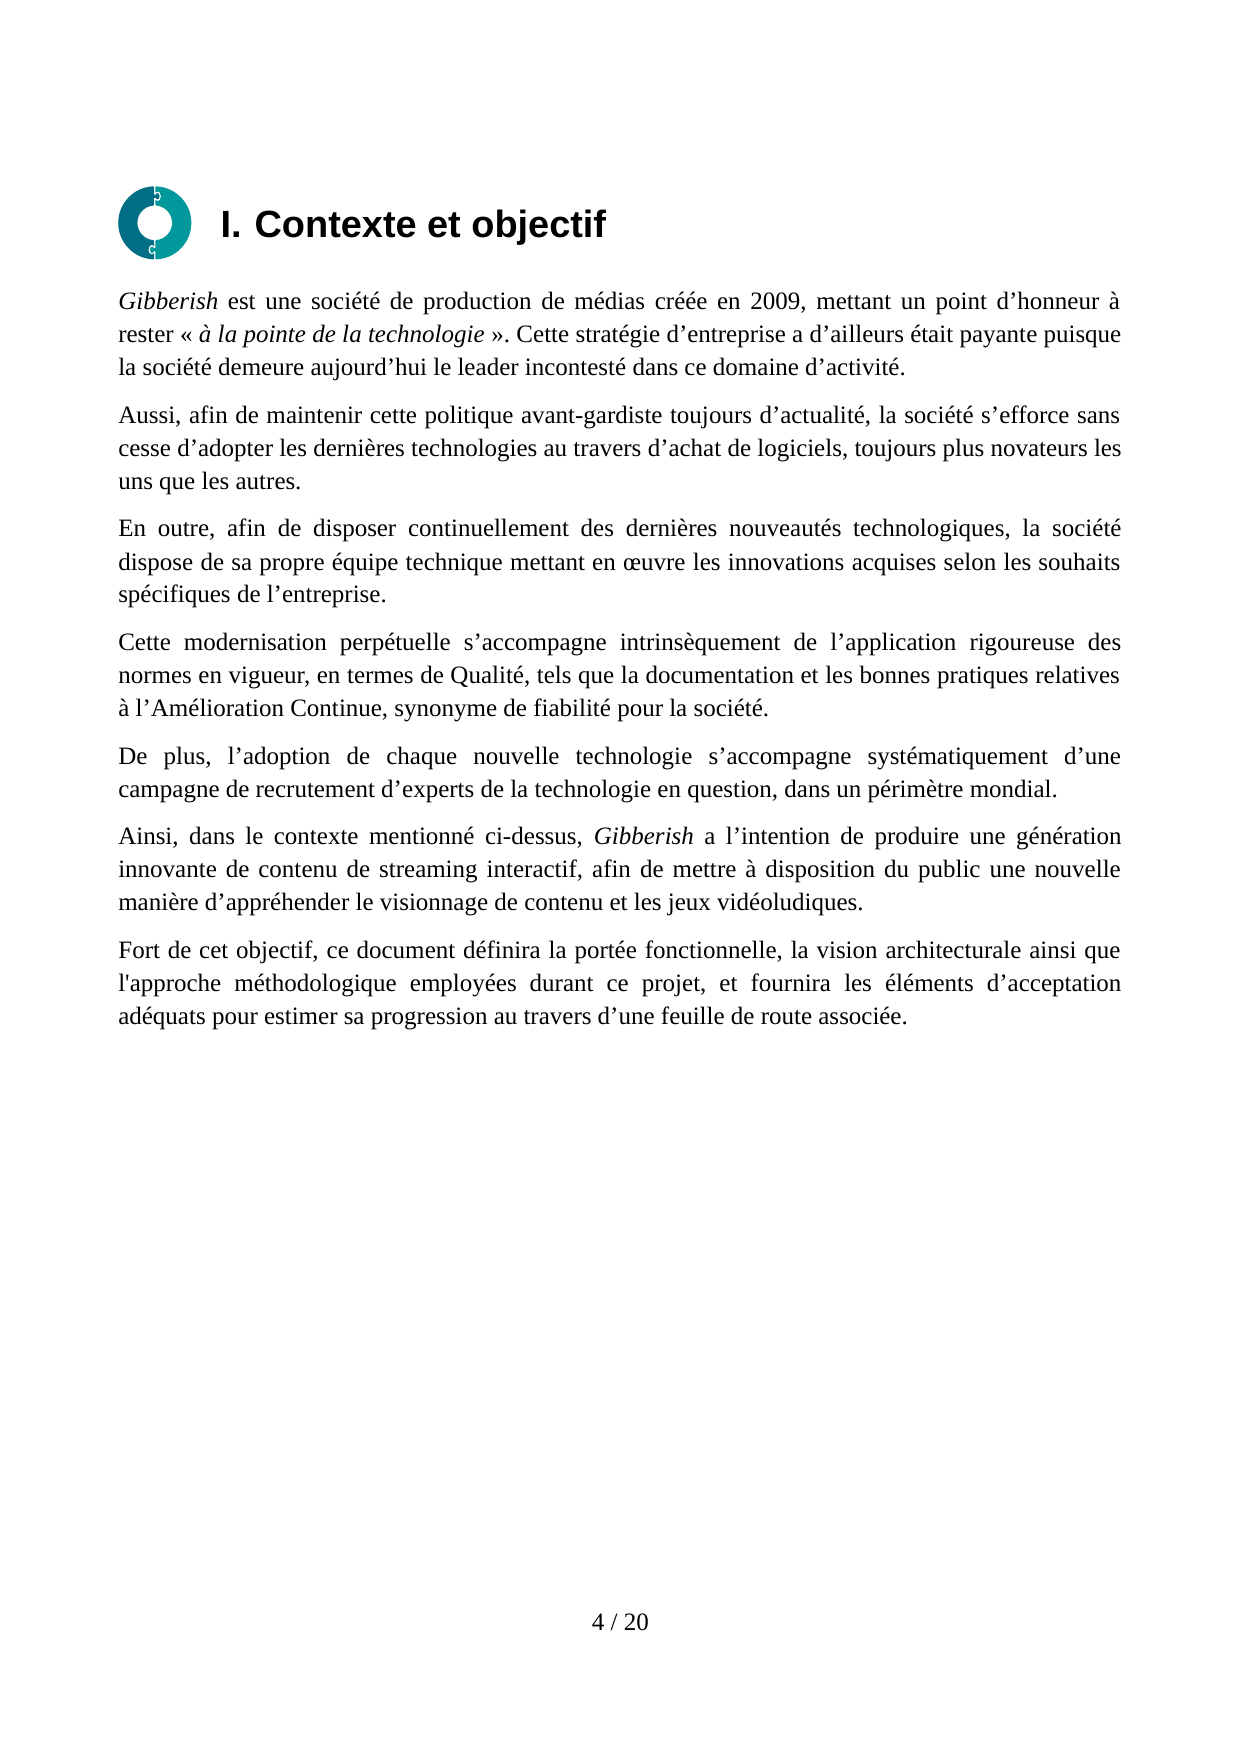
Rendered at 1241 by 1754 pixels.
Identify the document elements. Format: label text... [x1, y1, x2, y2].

text Fort de cet objectif, ce document définira la portée fonctionnelle, la vision architecturale ainsi que l'approche méthodologique employées durant ce projet, et fournira les éléments d’acceptation adéquats pour estimer sa progression au travers d’une feuille de route associée. [118, 935, 1122, 1030]
text De plus, l’adoption de chaque nouvelle technologie s’accompagne systématiquement d’une campagne de recrutement d’experts de la technologie en question, dans un périmètre mondial. [118, 741, 1122, 803]
subtitle Contexte et objectif [185, 201, 1122, 245]
text Cette modernisation perpétuelle s’accompagne intrinsèquement de l’application rigoureuse des normes en vigueur, en termes de Qualité, tels que la documentation et les bonnes pratiques relatives à l’Amélioration Continue, synonyme de fiabilité pour la société. [118, 627, 1122, 722]
subtitle [138, 201, 172, 240]
text En outre, afin de disposer continuellement des dernières nouveautés technologiques, la société dispose de sa propre équipe technique mettant en œuvre les innovations acquises selon les souhaits spécifiques de l’entreprise. [118, 513, 1122, 608]
text Gibberish est une société de production de médias créée en 2009, mettant un point d’honneur à rester « à la pointe de la technologie ». Cette stratégie d’entreprise a d’ailleurs était payante puisque la société demeure aujourd’hui le leader incontesté dans ce domaine d’activité. [118, 286, 1122, 381]
text Ainsi, dans le contexte mentionné ci-dessus, Gibberish a l’intention de produire une génération innovante de contenu de streaming interactif, afin de mettre à disposition du public une nouvelle manière d’appréhender le visionnage de contenu et les jeux vidéoludiques. [118, 821, 1122, 916]
text Aussi, afin de maintenir cette politique avant-gardiste toujours d’actualité, la société s’efforce sans cesse d’adopter les dernières technologies au travers d’achat de logiciels, toujours plus novateurs les uns que les autres. [118, 400, 1122, 495]
